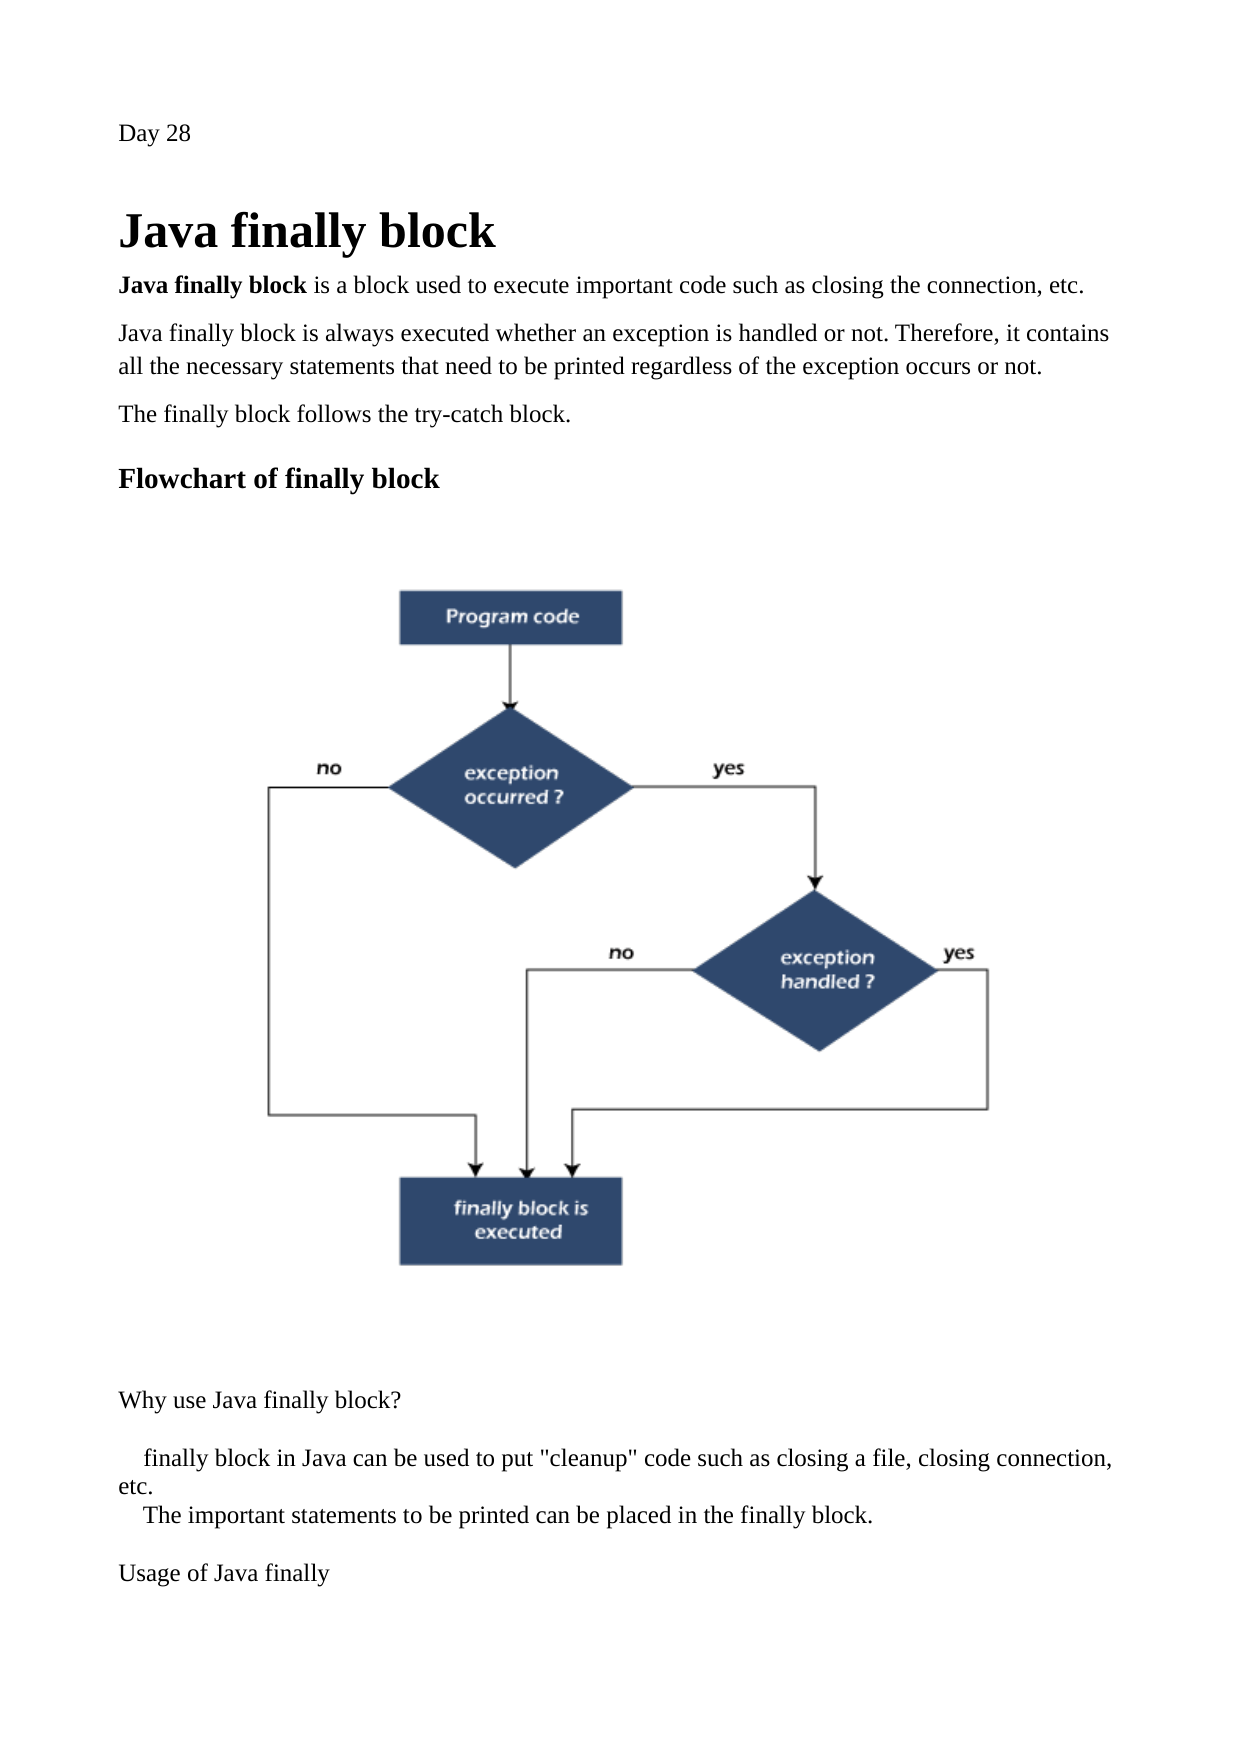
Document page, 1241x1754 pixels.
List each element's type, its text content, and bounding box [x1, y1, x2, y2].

text finally block in Java can be used to put "cleanup" code such as closing a file, closing connection, etc. [118, 1443, 1122, 1500]
subtitle Flowchart of finally block [118, 461, 1122, 494]
text Java finally block is a block used to execute important code such as closing the connection, etc. [118, 271, 1122, 299]
subtitle Java finally block [118, 201, 1122, 258]
text The finally block follows the try-catch block. [118, 399, 1122, 428]
text Java finally block is always executed whether an exception is handled or not. Therefore, it contains all the necessary statements that need to be printed regardless of the exception occurs or not. [118, 318, 1122, 380]
text The important statements to be printed can be placed in the finally block. [118, 1500, 1122, 1529]
text Day 28 [118, 118, 1122, 147]
text Usage of Java finally [118, 1558, 1122, 1586]
picture [235, 582, 1005, 1286]
text Why use Java finally block? [118, 1385, 1122, 1414]
